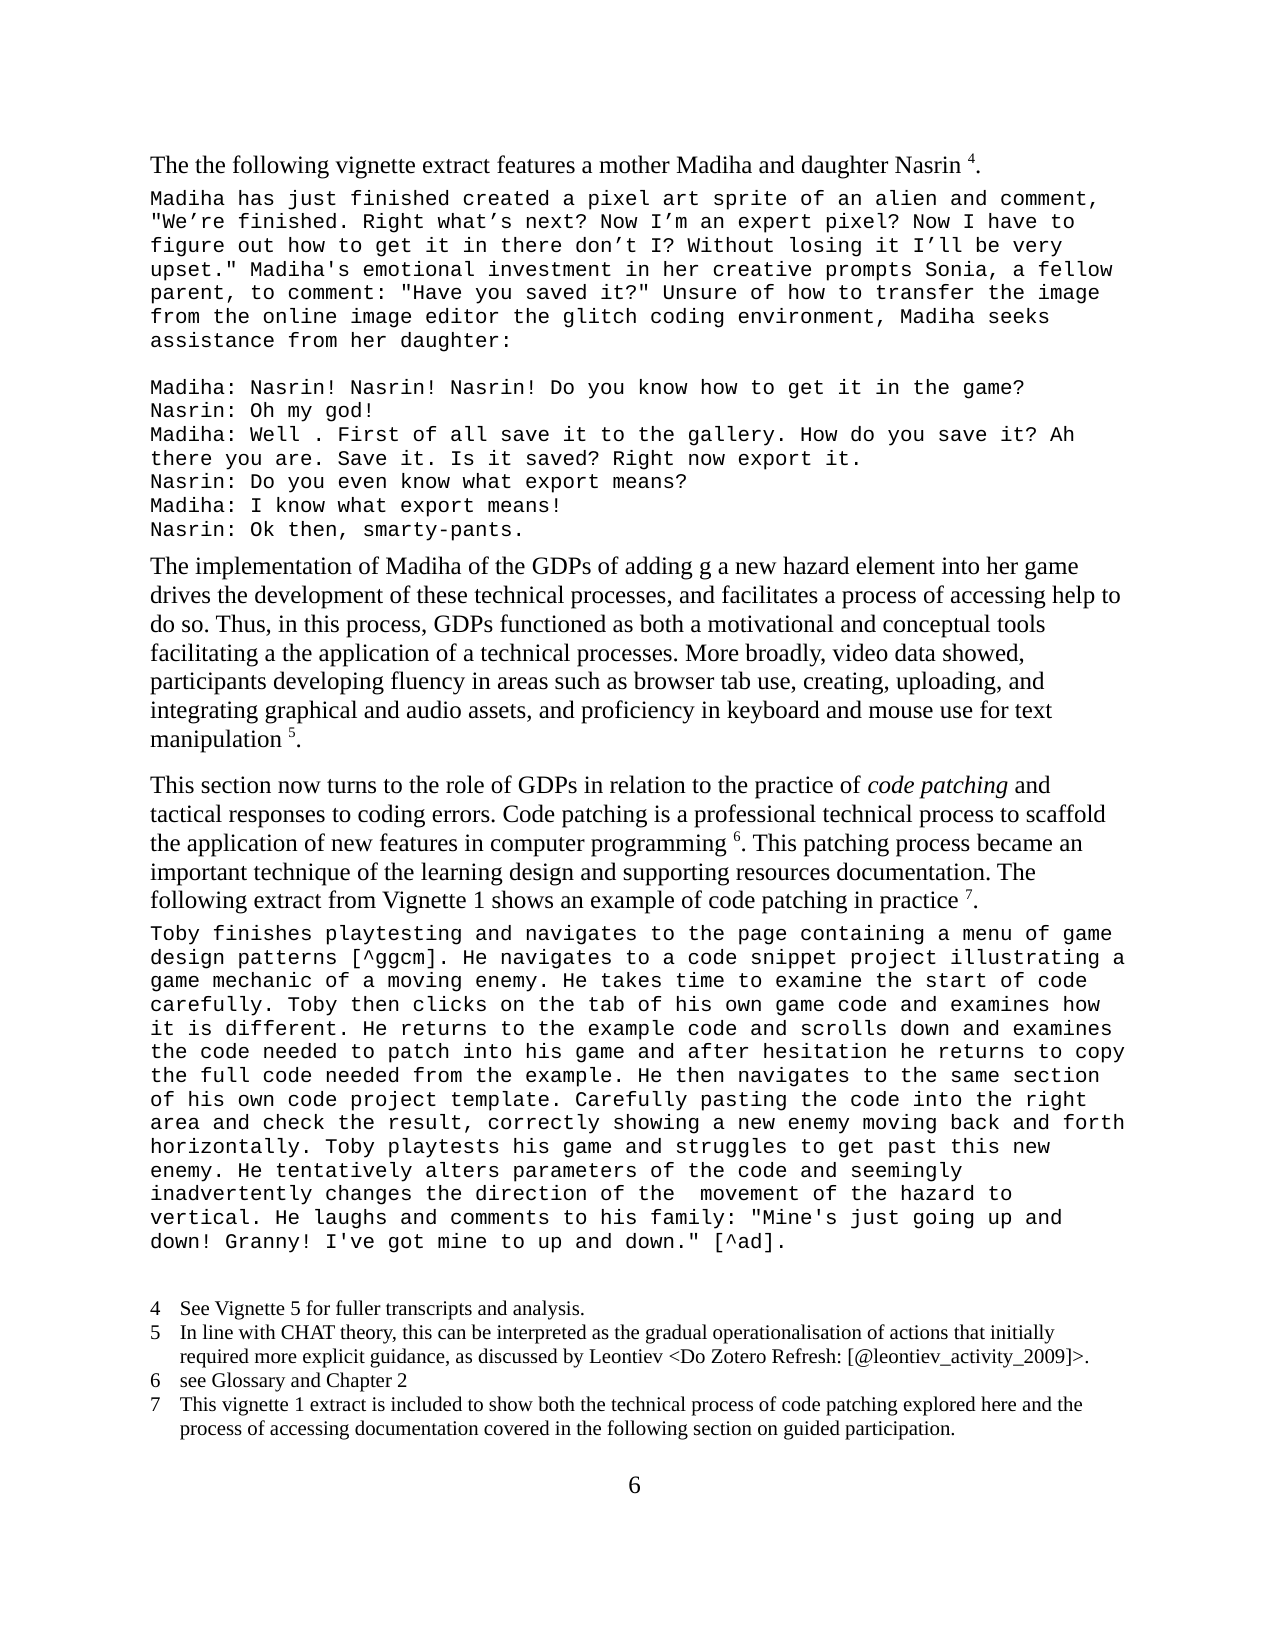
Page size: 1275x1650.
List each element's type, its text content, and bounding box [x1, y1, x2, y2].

text The implementation of Madiha of the GDPs of adding g a new hazard element into her game drives the development of these technical processes, and facilitates a process of accessing help to do so. Thus, in this process, GDPs functioned as both a motivational and conceptual tools facilitating a the application of a technical processes. More broadly, video data showed, participants developing fluency in areas such as browser tab use, creating, uploading, and integrating graphical and audio assets, and proficiency in keyboard and mouse use for text manipulation . [150, 551, 1125, 753]
text This vignette 1 extract is included to show both the technical process of code patching explored here and the process of accessing documentation covered in the following section on guided participation. [150, 1392, 1125, 1440]
text Madiha has just finished created a pixel art sprite of an alien and comment, "We’re finished. Right what’s next? Now I’m an expert pixel? Now I have to figure out how to get it in there don’t I? Without losing it I’ll be very upset." Madiha's emotional investment in her creative prompts Sonia, a fellow parent, to comment: "Have you saved it?" Unsure of how to transfer the image from the online image editor the glitch coding environment, Madiha seeks assistance from her daughter: [150, 188, 1125, 353]
text Madiha: Nasrin! Nasrin! Nasrin! Do you know how to get it in the game? [150, 377, 1125, 401]
text See Vignette 5 for fuller transcripts and analysis. [150, 1296, 1125, 1320]
text This section now turns to the role of GDPs in relation to the practice of code patching and tactical responses to coding errors. Code patching is a professional technical process to scaffold the application of new features in computer programming . This patching process became an important technique of the learning design and supporting resources documentation. The following extract from Vignette 1 shows an example of code patching in practice . [150, 771, 1125, 914]
text Nasrin: Ok then, smarty-pants. [150, 519, 1125, 542]
text In line with CHAT theory, this can be interpreted as the gradual operationalisation of actions that initially required more explicit guidance, as discussed by Leontiev <Do Zotero Refresh: [@leontiev_activity_2009]>. [150, 1320, 1125, 1368]
text see Glossary and Chapter 2 [150, 1368, 1125, 1392]
text Toby finishes playtesting and navigates to the page containing a menu of game design patterns [^ggcm]. He navigates to a code snippet project illustrating a game mechanic of a moving enemy. He takes time to examine the start of code carefully. Toby then clicks on the tab of his own game code and examines how it is different. He returns to the example code and scrolls down and examines the code needed to patch into his game and after hesitation he returns to copy the full code needed from the example. He then navigates to the same section of his own code project template. Carefully pasting the code into the right area and check the result, correctly showing a new enemy moving back and forth horizontally. Toby playtests his game and struggles to get past this new enemy. He tentatively alters parameters of the code and seemingly inadvertently changes the direction of the movement of the hazard to vertical. He laughs and comments to his family: "Mine's just going up and down! Granny! I've got mine to up and down." [^ad]. [150, 923, 1125, 1254]
text Madiha: I know what export means! [150, 495, 1125, 519]
text Nasrin: Do you even know what export means? [150, 471, 1125, 495]
text Madiha: Well . First of all save it to the gallery. How do you save it? Ah there you are. Save it. Is it saved? Right now export it. [150, 424, 1125, 471]
text Nasrin: Oh my god! [150, 401, 1125, 424]
text The the following vignette extract features a mother Madiha and daughter Nasrin . [150, 150, 1125, 179]
